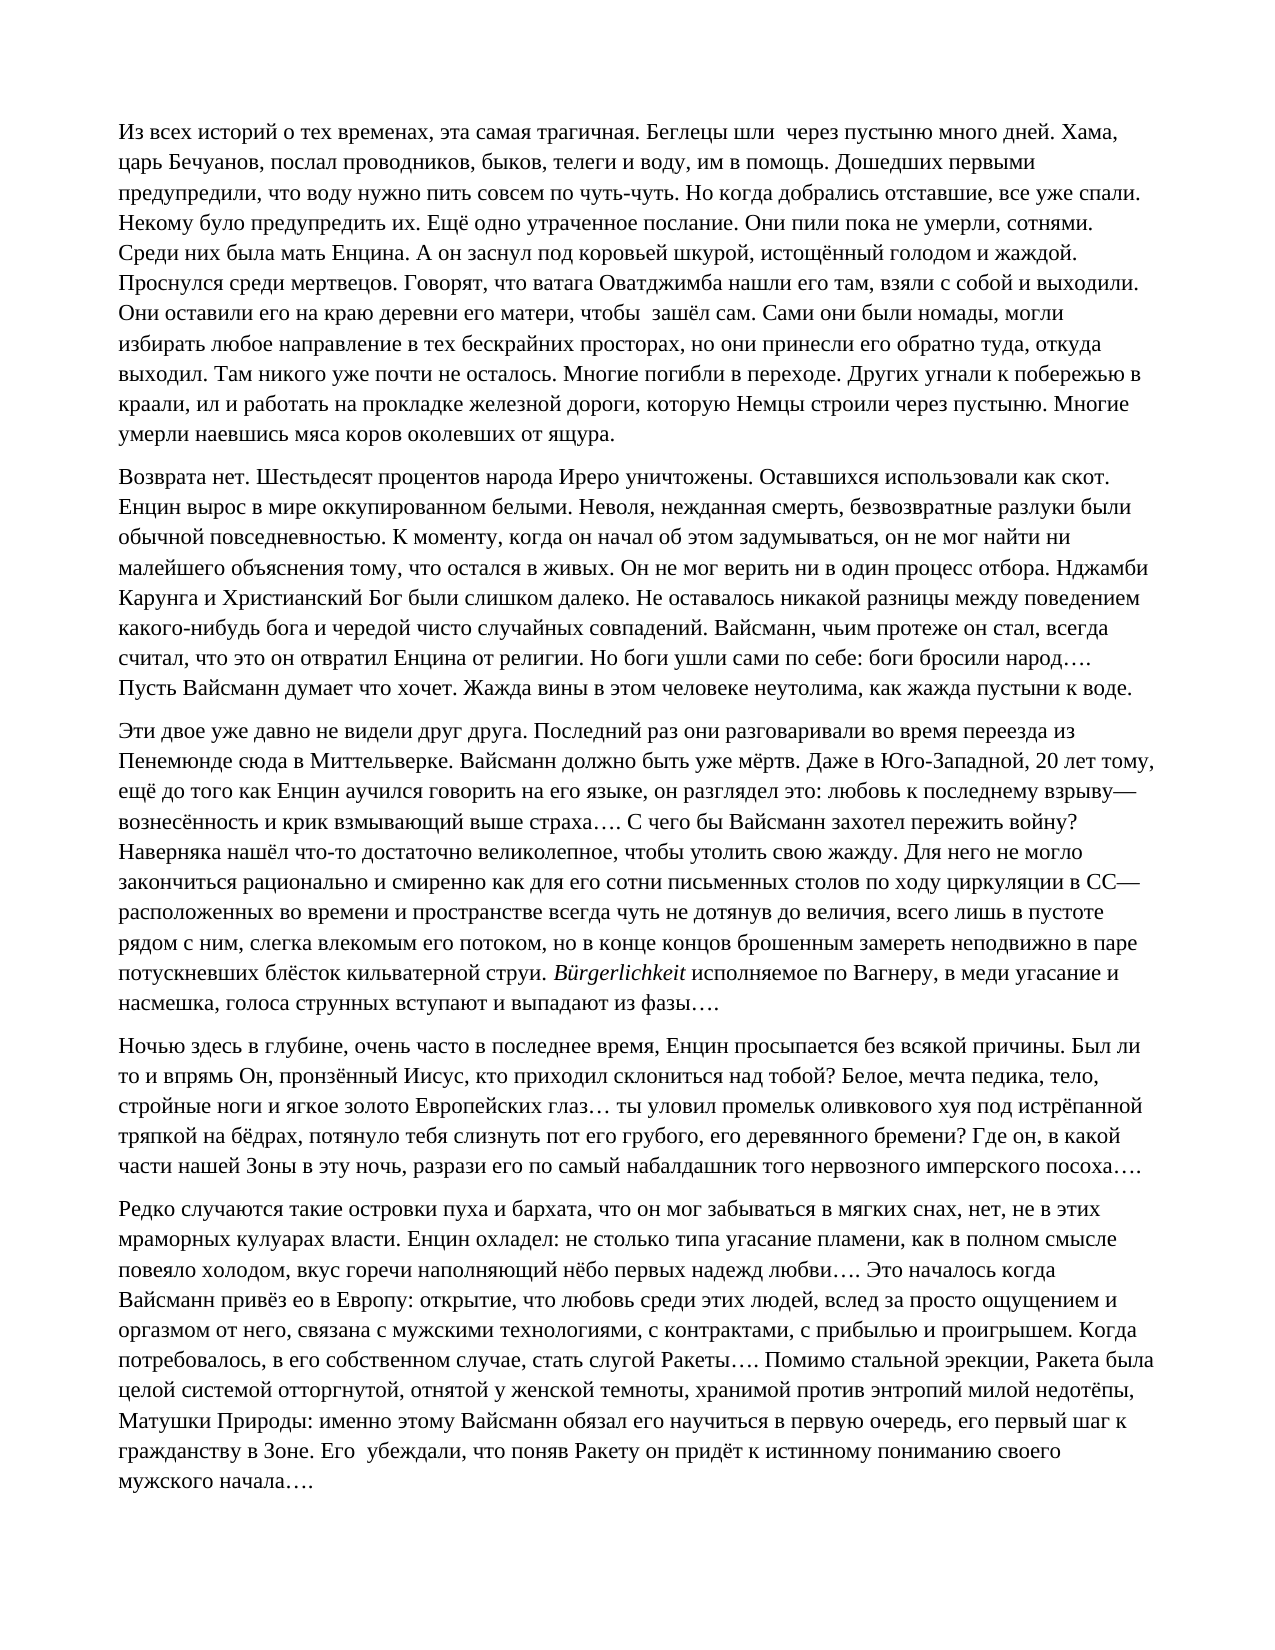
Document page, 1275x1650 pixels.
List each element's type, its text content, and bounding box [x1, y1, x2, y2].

text Эти двое уже давно не видели друг друга. Последний раз они разговаривали во время переезда из Пенемюнде сюда в Миттельверке. Вайсманн должно быть уже мёртв. Даже в Юго-Западной, 20 лет тому, ещё до того как Енцин аучился говорить на его языке, он разглядел это: любовь к последнему взрыву—вознесённость и крик взмывающий выше страха…. С чего бы Вайсманн захотел пережить войну? Наверняка нашёл что-то достаточно великолепное, чтобы утолить свою жажду. Для него не могло закончиться рационально и смиренно как для его сотни письменных столов по ходу циркуляции в СС—расположенных во времени и пространстве всегда чуть не дотянув до величия, всего лишь в пустоте рядом с ним, слегка влекомым его потоком, но в конце концов брошенным замереть неподвижно в паре потускневших блёсток кильватерной струи. Bürgerlichkeit исполняемое по Вагнеру, в меди угасание и насмешка, голоса струнных вступают и выпадают из фазы…. [118, 717, 1157, 1015]
text Возврата нет. Шестьдесят процентов народа Иреро уничтожены. Оставшихся использовали как скот. Енцин вырос в мире оккупированном белыми. Неволя, нежданная смерть, безвозвратные разлуки были обычной повседневностью. К моменту, когда он начал об этом задумываться, он не мог найти ни малейшего объяснения тому, что остался в живых. Он не мог верить ни в один процесс отбора. Нджамби Карунга и Христианский Бог были слишком далеко. Не оставалось никакой разницы между поведением какого-нибудь бога и чередой чисто случайных совпадений. Вайсманн, чьим протеже он стал, всегда считал, что это он отвратил Енцина от религии. Но боги ушли сами по себе: боги бросили народ…. Пусть Вайсманн думает что хочет. Жажда вины в этом человеке неутолима, как жажда пустыни к воде. [118, 463, 1157, 701]
text Ночью здесь в глубине, очень часто в последнее время, Енцин просыпается без всякой причины. Был ли то и впрямь Он, пронзённый Иисус, кто приходил склониться над тобой? Белое, мечта педика, тело, стройные ноги и ягкое золото Европейских глаз… ты уловил промельк оливкового хуя под истрёпанной тряпкой на бёдрах, потянуло тебя слизнуть пот его грубого, его деревянного бремени? Где он, в какой части нашей Зоны в эту ночь, разрази его по самый набалдашник того нервозного имперского посоха…. [118, 1032, 1157, 1179]
text Из всех историй о тех временах, эта самая трагичная. Беглецы шли через пустыню много дней. Хама, царь Бечуанов, послал проводников, быков, телеги и воду, им в помощь. Дошедших первыми предупредили, что воду нужно пить совсем по чуть-чуть. Но когда добрались отставшие, все уже спали. Некому було предупредить их. Ещё одно утраченное послание. Они пили пока не умерли, сотнями. Среди них была мать Енцина. А он заснул под коровьей шкурой, истощённый голодом и жаждой. Проснулся среди мертвецов. Говорят, что ватага Оватджимба нашли его там, взяли с собой и выходили. Они оставили его на краю деревни его матери, чтобы зашёл сам. Сами они были номады, могли избирать любое направление в тех бескрайних просторах, но они принесли его обратно туда, откуда выходил. Там никого уже почти не осталось. Многие погибли в переходе. Других угнали к побережью в краали, ил и работать на прокладке железной дороги, которую Немцы строили через пустыню. Многие умерли наевшись мяса коров околевших от ящура. [118, 118, 1157, 447]
text Редко случаются такие островки пуха и бархата, что он мог забываться в мягких снах, нет, не в этих мраморных кулуарах власти. Енцин охладел: не столько типа угасание пламени, как в полном смысле повеяло холодом, вкус горечи наполняющий нёбо первых надежд любви…. Это началось когда Вайсманн привёз ео в Европу: открытие, что любовь среди этих людей, вслед за просто ощущением и оргазмом от него, связана с мужскими технологиями, с контрактами, с прибылью и проигрышем. Когда потребовалось, в его собственном случае, стать слугой Ракеты…. Помимо стальной эрекции, Ракета была целой системой отторгнутой, отнятой у женской темноты, хранимой против энтропий милой недотёпы, Матушки Природы: именно этому Вайсманн обязал его научиться в первую очередь, его первый шаг к гражданству в Зоне. Его убеждали, что поняв Ракету он придёт к истинному пониманию своего мужского начала…. [118, 1195, 1157, 1493]
